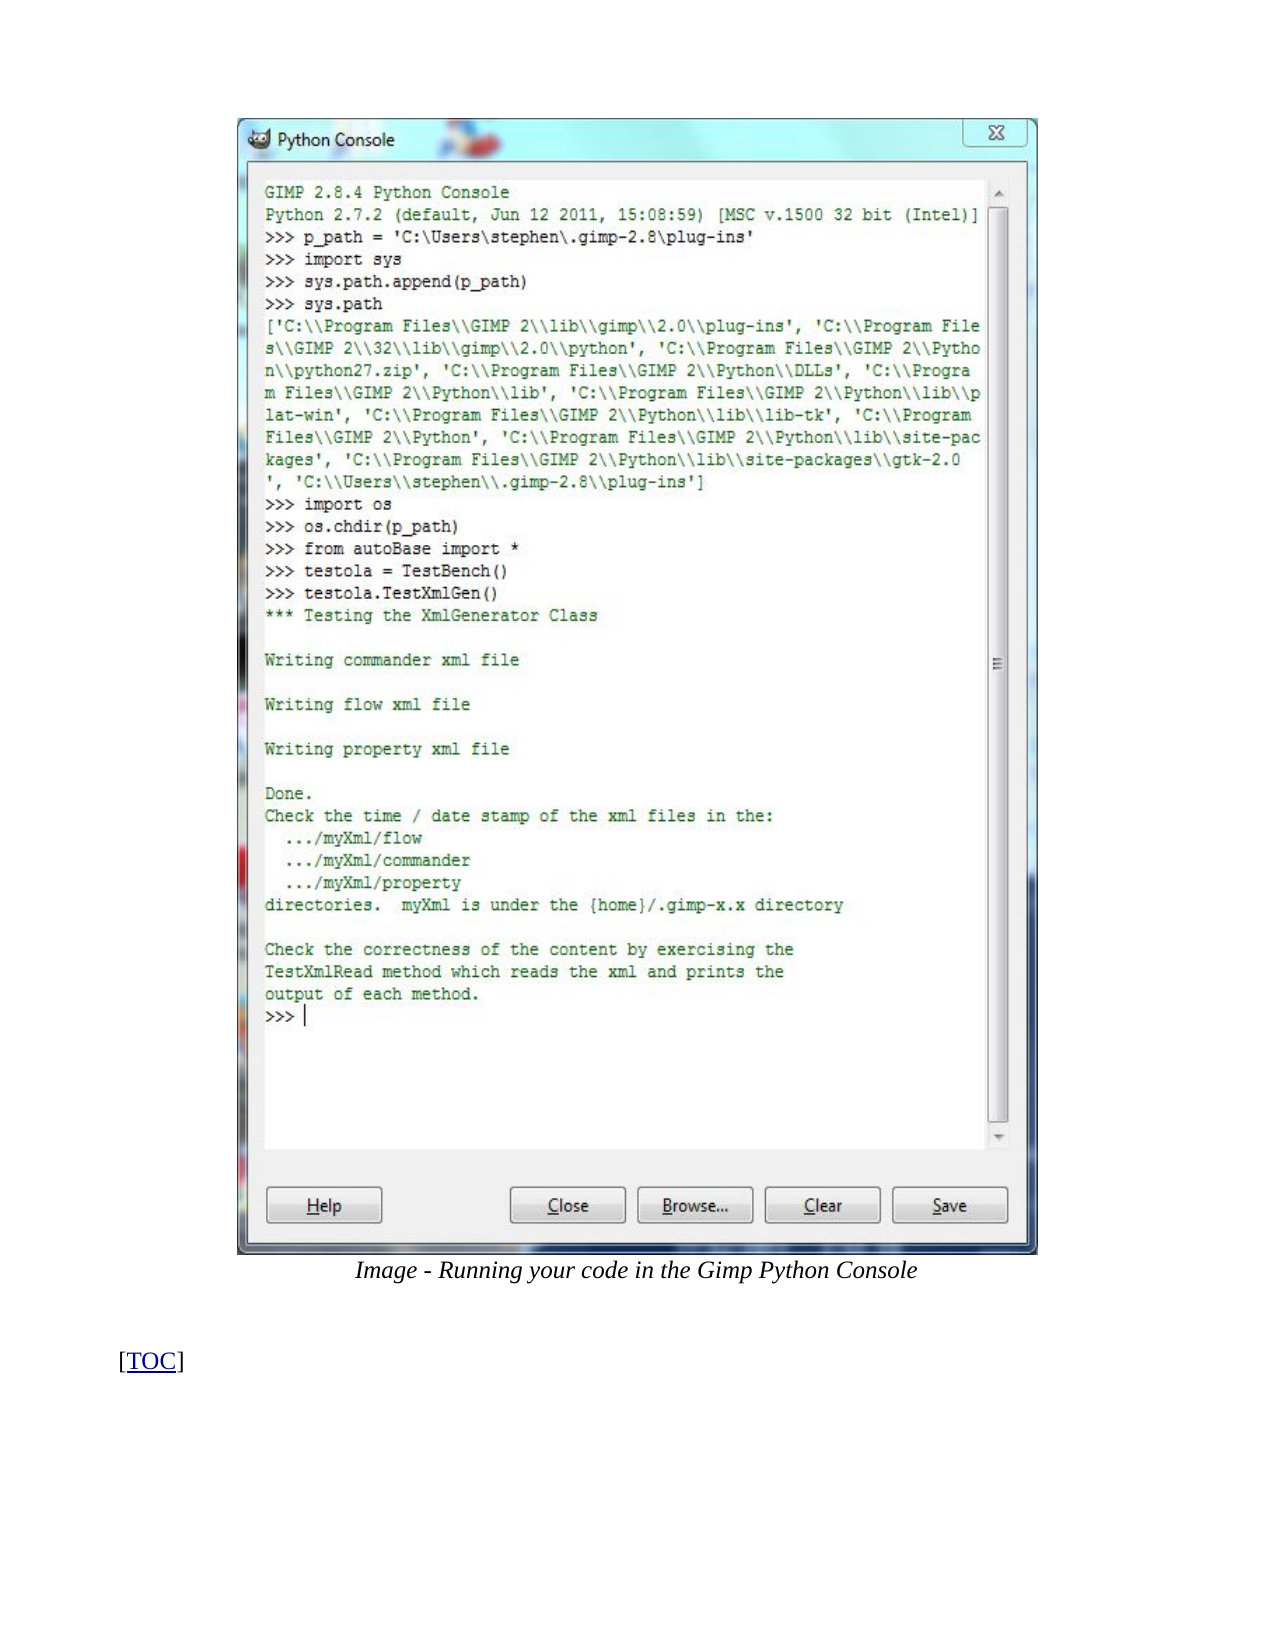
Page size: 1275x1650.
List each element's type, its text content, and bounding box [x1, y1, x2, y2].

picture [237, 118, 1038, 1255]
text Image - Running your code in the Gimp Python Console [118, 118, 1157, 1284]
text [TOC] [118, 1346, 1157, 1375]
